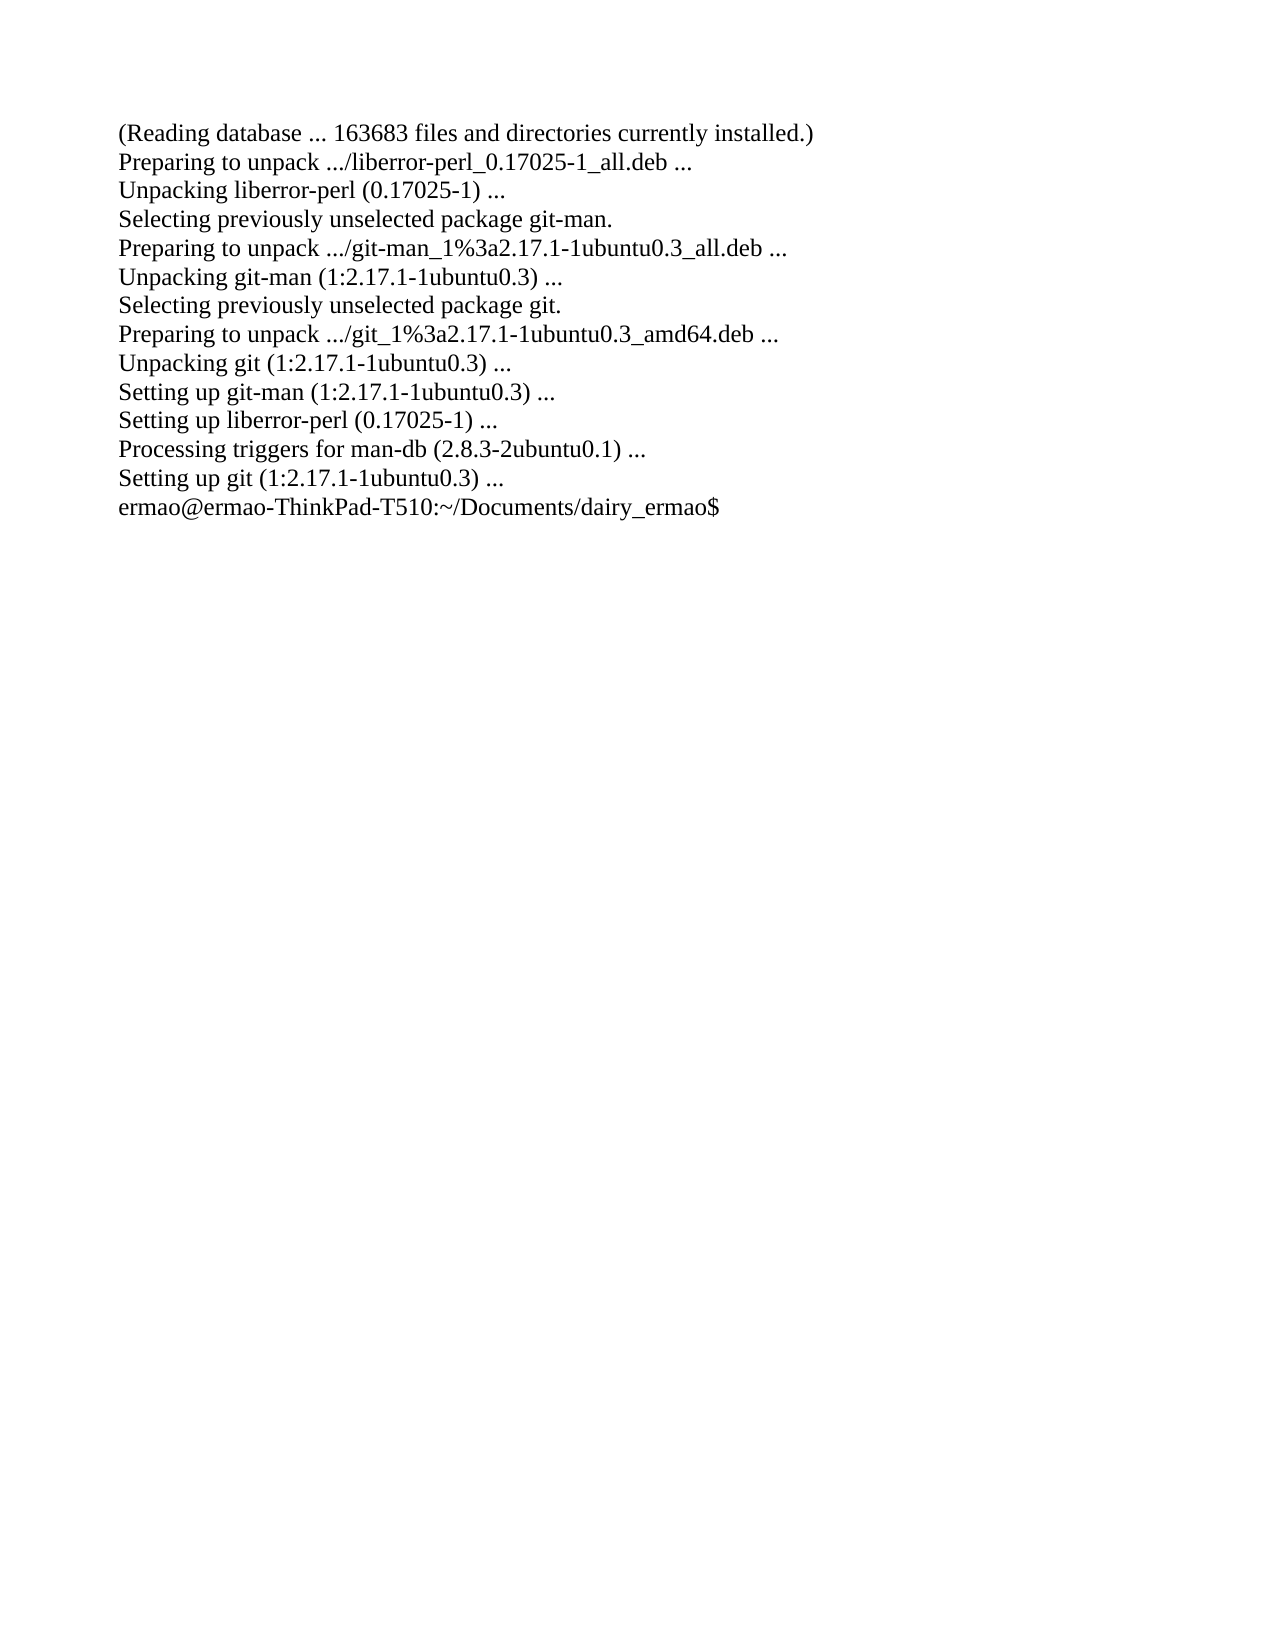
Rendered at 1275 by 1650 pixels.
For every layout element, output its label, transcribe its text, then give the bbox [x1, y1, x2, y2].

text Preparing to unpack .../liberror-perl_0.17025-1_all.deb ... [118, 147, 1157, 176]
text Setting up git-man (1:2.17.1-1ubuntu0.3) ... [118, 377, 1157, 406]
text Processing triggers for man-db (2.8.3-2ubuntu0.1) ... [118, 434, 1157, 463]
text (Reading database ... 163683 files and directories currently installed.) [118, 118, 1157, 147]
text Selecting previously unselected package git. [118, 291, 1157, 319]
text ermao@ermao-ThinkPad-T510:~/Documents/dairy_ermao$ [118, 492, 1157, 521]
text Preparing to unpack .../git-man_1%3a2.17.1-1ubuntu0.3_all.deb ... [118, 233, 1157, 262]
text Setting up git (1:2.17.1-1ubuntu0.3) ... [118, 463, 1157, 492]
text Unpacking liberror-perl (0.17025-1) ... [118, 176, 1157, 204]
text Preparing to unpack .../git_1%3a2.17.1-1ubuntu0.3_amd64.deb ... [118, 319, 1157, 348]
text Unpacking git-man (1:2.17.1-1ubuntu0.3) ... [118, 262, 1157, 291]
text Setting up liberror-perl (0.17025-1) ... [118, 406, 1157, 434]
text Selecting previously unselected package git-man. [118, 204, 1157, 233]
text Unpacking git (1:2.17.1-1ubuntu0.3) ... [118, 348, 1157, 377]
